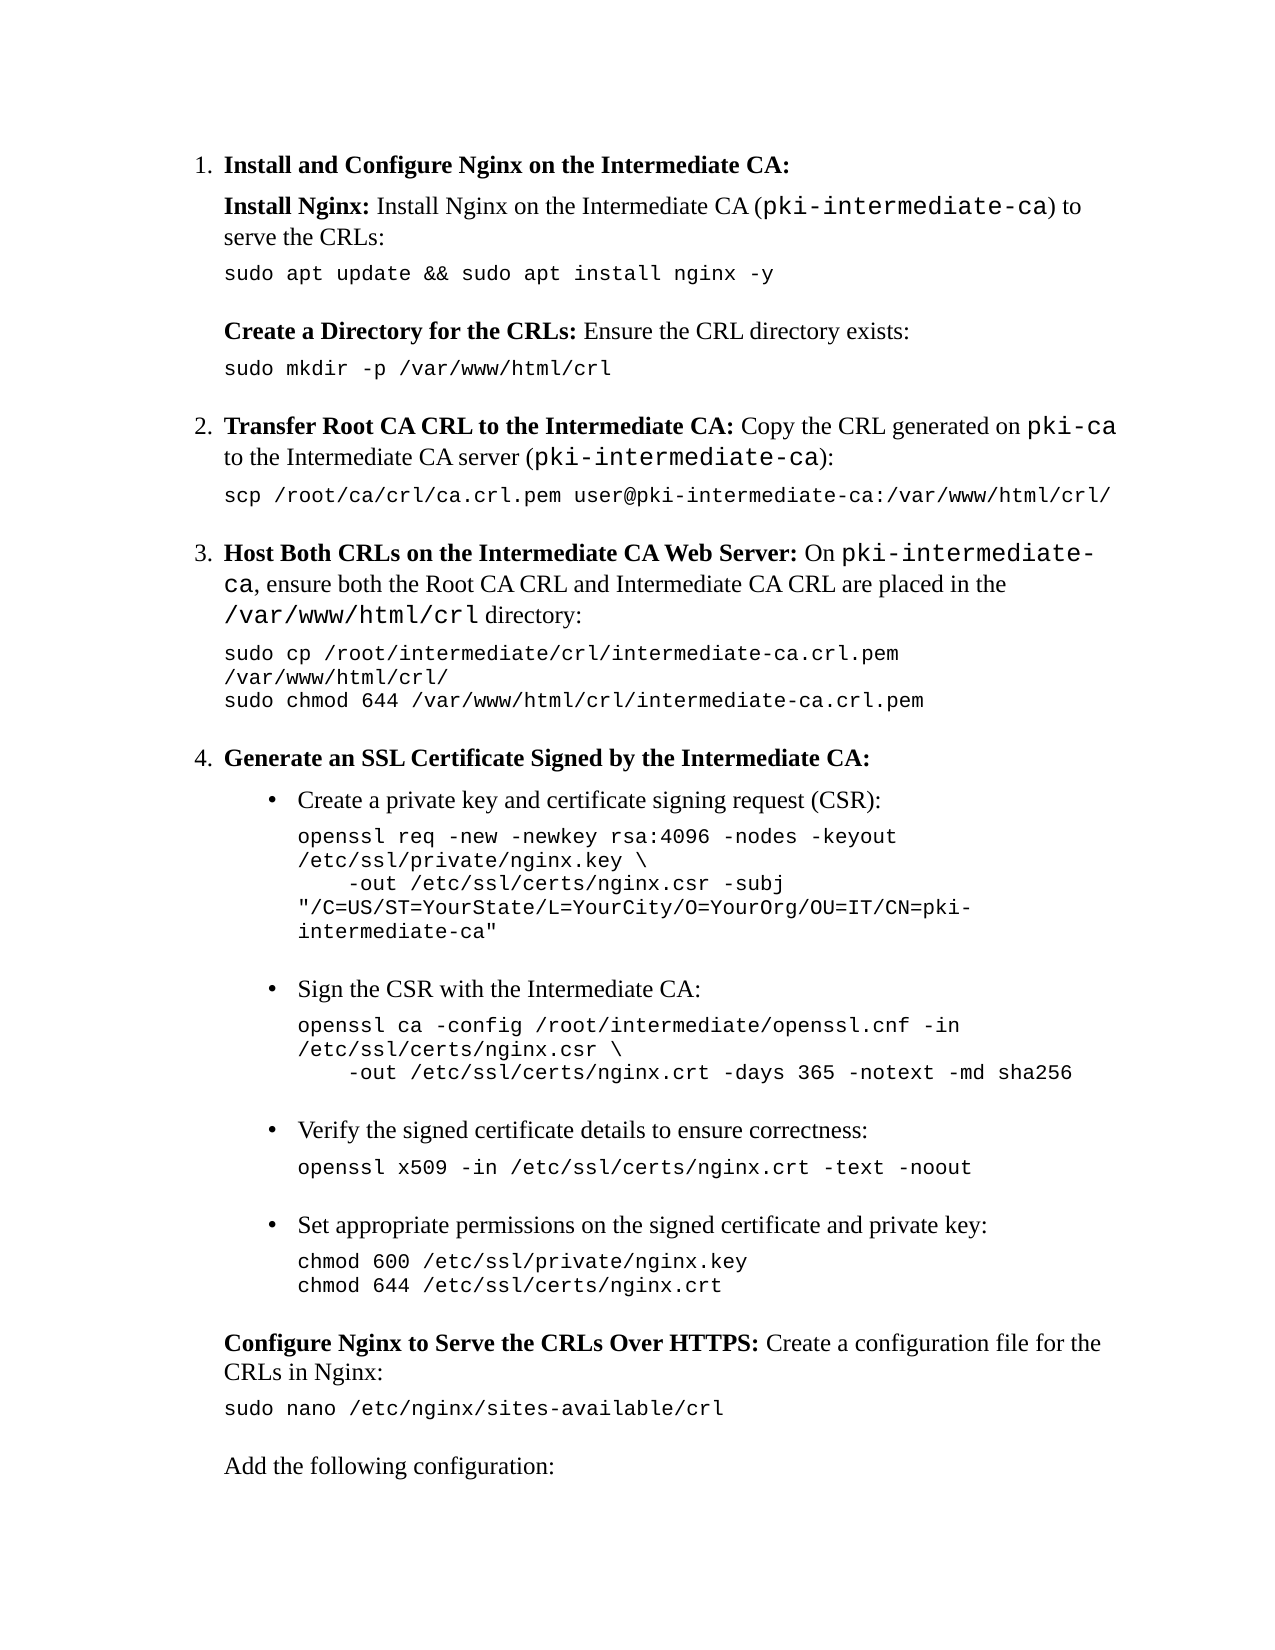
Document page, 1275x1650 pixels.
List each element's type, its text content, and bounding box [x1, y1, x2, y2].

list Install Nginx: Install Nginx on the Intermediate CA (pki-intermediate-ca) to serve the CRLs: [194, 191, 1125, 251]
list Sign the CSR with the Intermediate CA: [268, 974, 1125, 1002]
list Verify the signed certificate details to ensure correctness: [268, 1115, 1125, 1144]
list openssl ca -config /root/intermediate/openssl.cnf -in /etc/ssl/certs/nginx.csr \ [268, 1015, 1125, 1062]
list scp /root/ca/crl/ca.crl.pem user@pki-intermediate-ca:/var/www/html/crl/ [194, 485, 1125, 509]
list sudo nano /etc/nginx/sites-available/crl [194, 1398, 1125, 1421]
list Set appropriate permissions on the signed certificate and private key: [268, 1210, 1125, 1238]
list Transfer Root CA CRL to the Intermediate CA: Copy the CRL generated on pki-ca to the Intermediate CA server (pki-intermediate-ca): [194, 411, 1125, 472]
list Host Both CRLs on the Intermediate CA Web Server: On pki-intermediate-ca, ensure both the Root CA CRL and Intermediate CA CRL are placed in the /var/www/html/crl directory: [194, 538, 1125, 631]
list -out /etc/ssl/certs/nginx.crt -days 365 -notext -md sha256 [268, 1062, 1125, 1086]
list chmod 644 /etc/ssl/certs/nginx.crt [268, 1275, 1125, 1298]
list Configure Nginx to Serve the CRLs Over HTTPS: Create a configuration file for the CRLs in Nginx: [194, 1328, 1125, 1385]
list Create a Directory for the CRLs: Ensure the CRL directory exists: [194, 316, 1125, 345]
list openssl x509 -in /etc/ssl/certs/nginx.crt -text -noout [268, 1157, 1125, 1180]
list sudo cp /root/intermediate/crl/intermediate-ca.crl.pem /var/www/html/crl/ [194, 643, 1125, 690]
list openssl req -new -newkey rsa:4096 -nodes -keyout /etc/ssl/private/nginx.key \ [268, 826, 1125, 873]
list -out /etc/ssl/certs/nginx.csr -subj "/C=US/ST=YourState/L=YourCity/O=YourOrg/OU=IT/CN=pki-intermediate-ca" [268, 873, 1125, 944]
list Create a private key and certificate signing request (CSR): [268, 785, 1125, 813]
list chmod 600 /etc/ssl/private/nginx.key [268, 1251, 1125, 1275]
list Install and Configure Nginx on the Intermediate CA: [194, 150, 1125, 179]
list sudo apt update && sudo apt install nginx -y [194, 263, 1125, 287]
list sudo chmod 644 /var/www/html/crl/intermediate-ca.crl.pem [194, 690, 1125, 714]
list sudo mkdir -p /var/www/html/crl [194, 358, 1125, 381]
list Add the following configuration: [194, 1451, 1125, 1480]
list Generate an SSL Certificate Signed by the Intermediate CA: [194, 743, 1125, 772]
